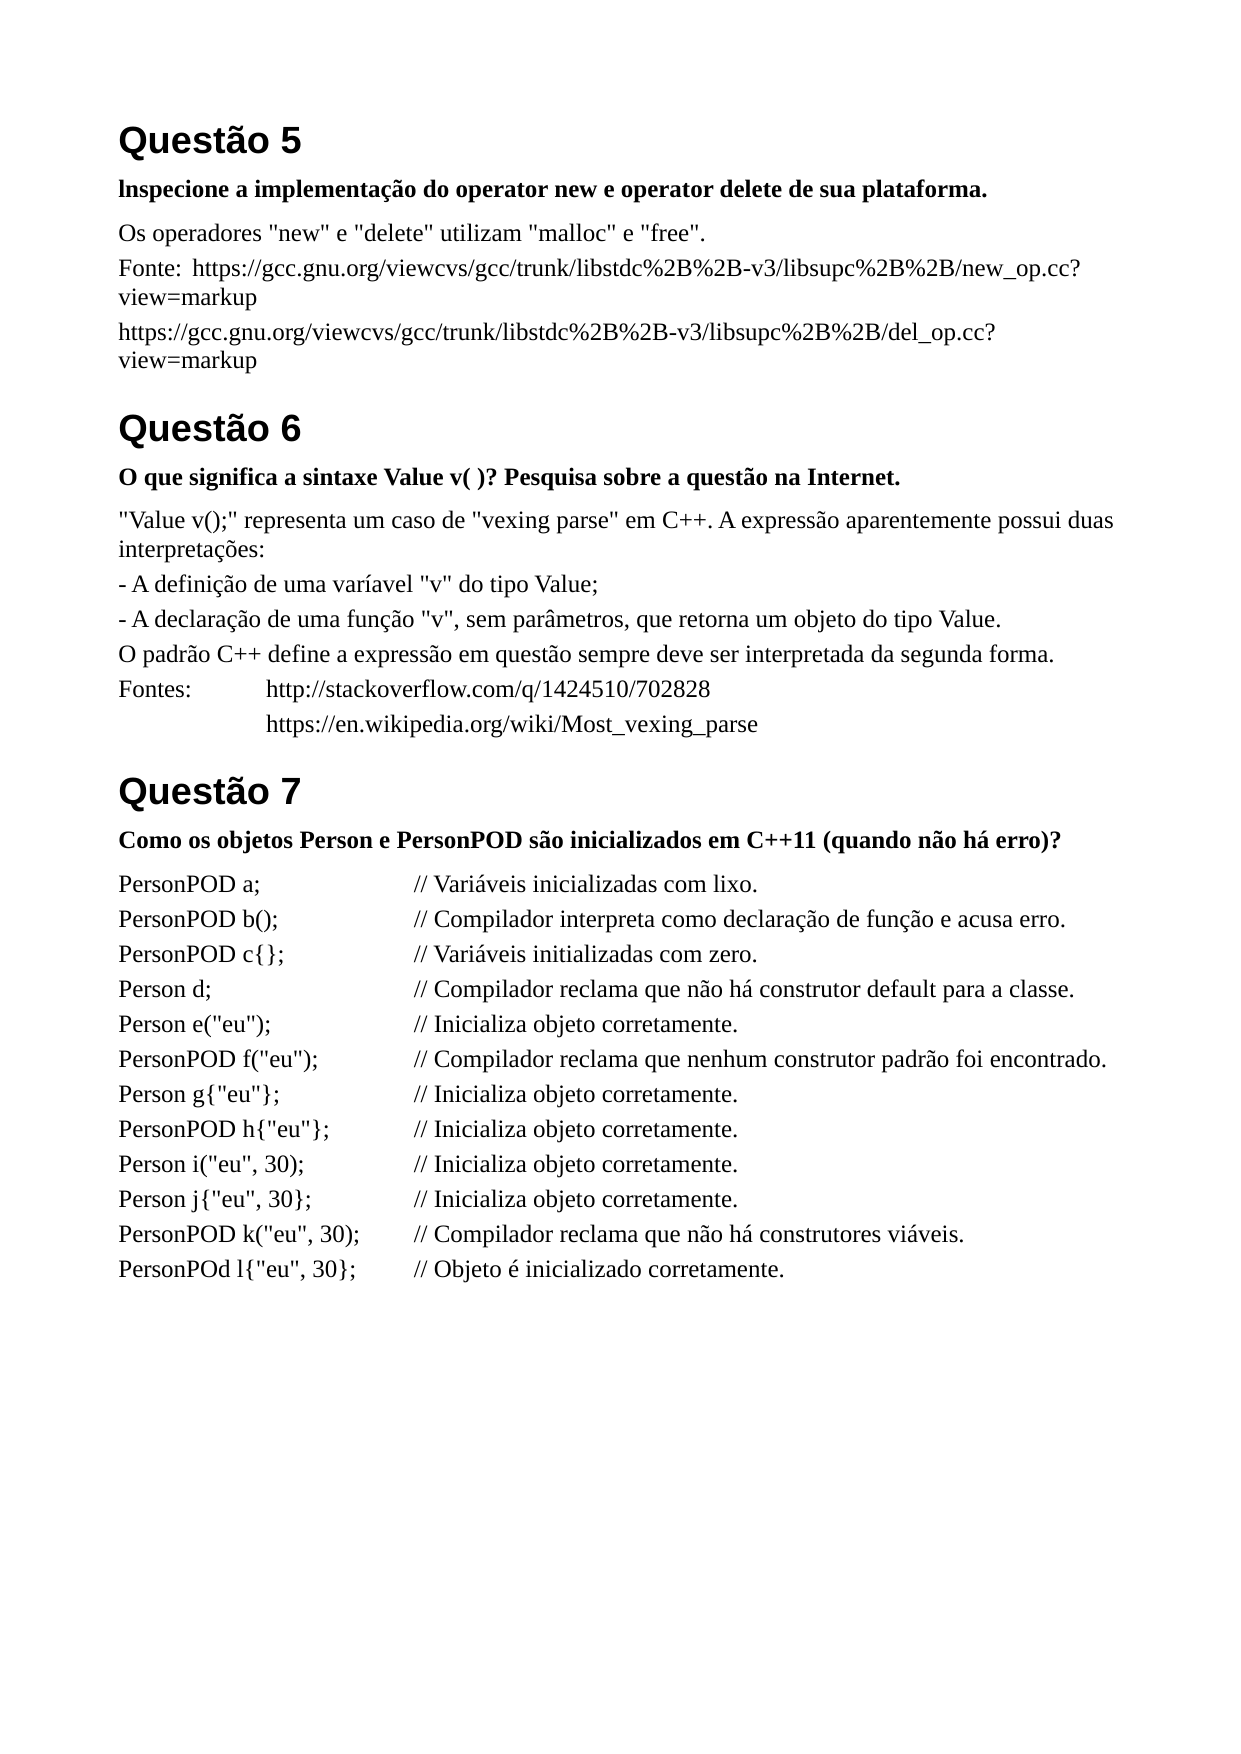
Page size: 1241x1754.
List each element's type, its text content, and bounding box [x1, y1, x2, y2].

text PersonPOD k("eu", 30); // Compilador reclama que não há construtores viáveis. [118, 1219, 1122, 1248]
subtitle Questão 6 [118, 406, 1122, 449]
text PersonPOD f("eu"); // Compilador reclama que nenhum construtor padrão foi encontrado. [118, 1044, 1122, 1073]
text Fonte: https://gcc.gnu.org/viewcvs/gcc/trunk/libstdc%2B%2B-v3/libsupc%2B%2B/new_op.cc?view=markup [118, 253, 1122, 311]
text PersonPOD c{}; // Variáveis initializadas com zero. [118, 939, 1122, 968]
text Person g{"eu"}; // Inicializa objeto corretamente. [118, 1079, 1122, 1108]
text PersonPOD a; // Variáveis inicializadas com lixo. [118, 869, 1122, 898]
text O padrão C++ define a expressão em questão sempre deve ser interpretada da segunda forma. [118, 639, 1122, 668]
text Fontes: http://stackoverflow.com/q/1424510/702828 [118, 674, 1122, 703]
text O que significa a sintaxe Value v( )? Pesquisa sobre a questão na Internet. [118, 462, 1122, 490]
text Person d; // Compilador reclama que não há construtor default para a classe. [118, 974, 1122, 1003]
text PersonPOD b(); // Compilador interpreta como declaração de função e acusa erro. [118, 904, 1122, 933]
text Person j{"eu", 30}; // Inicializa objeto corretamente. [118, 1184, 1122, 1213]
text "Value v();" representa um caso de "vexing parse" em C++. A expressão aparentemente possui duas interpretações: [118, 505, 1122, 563]
text Como os objetos Person e PersonPOD são inicializados em C++11 (quando não há erro)? [118, 825, 1122, 854]
text PersonPOd l{"eu", 30}; // Objeto é inicializado corretamente. [118, 1254, 1122, 1283]
text PersonPOD h{"eu"}; // Inicializa objeto corretamente. [118, 1114, 1122, 1143]
text - A declaração de uma função "v", sem parâmetros, que retorna um objeto do tipo Value. [118, 604, 1122, 633]
text lnspecione a implementação do operator new e operator delete de sua plataforma. [118, 174, 1122, 203]
text - A definição de uma varíavel "v" do tipo Value; [118, 569, 1122, 598]
subtitle Questão 5 [118, 118, 1122, 162]
text Person e("eu"); // Inicializa objeto corretamente. [118, 1009, 1122, 1038]
subtitle Questão 7 [118, 769, 1122, 813]
text Os operadores "new" e "delete" utilizam "malloc" e "free". [118, 218, 1122, 247]
text Person i("eu", 30); // Inicializa objeto corretamente. [118, 1149, 1122, 1178]
text https://gcc.gnu.org/viewcvs/gcc/trunk/libstdc%2B%2B-v3/libsupc%2B%2B/del_op.cc?view=markup [118, 317, 1122, 374]
text https://en.wikipedia.org/wiki/Most_vexing_parse [118, 709, 1122, 738]
